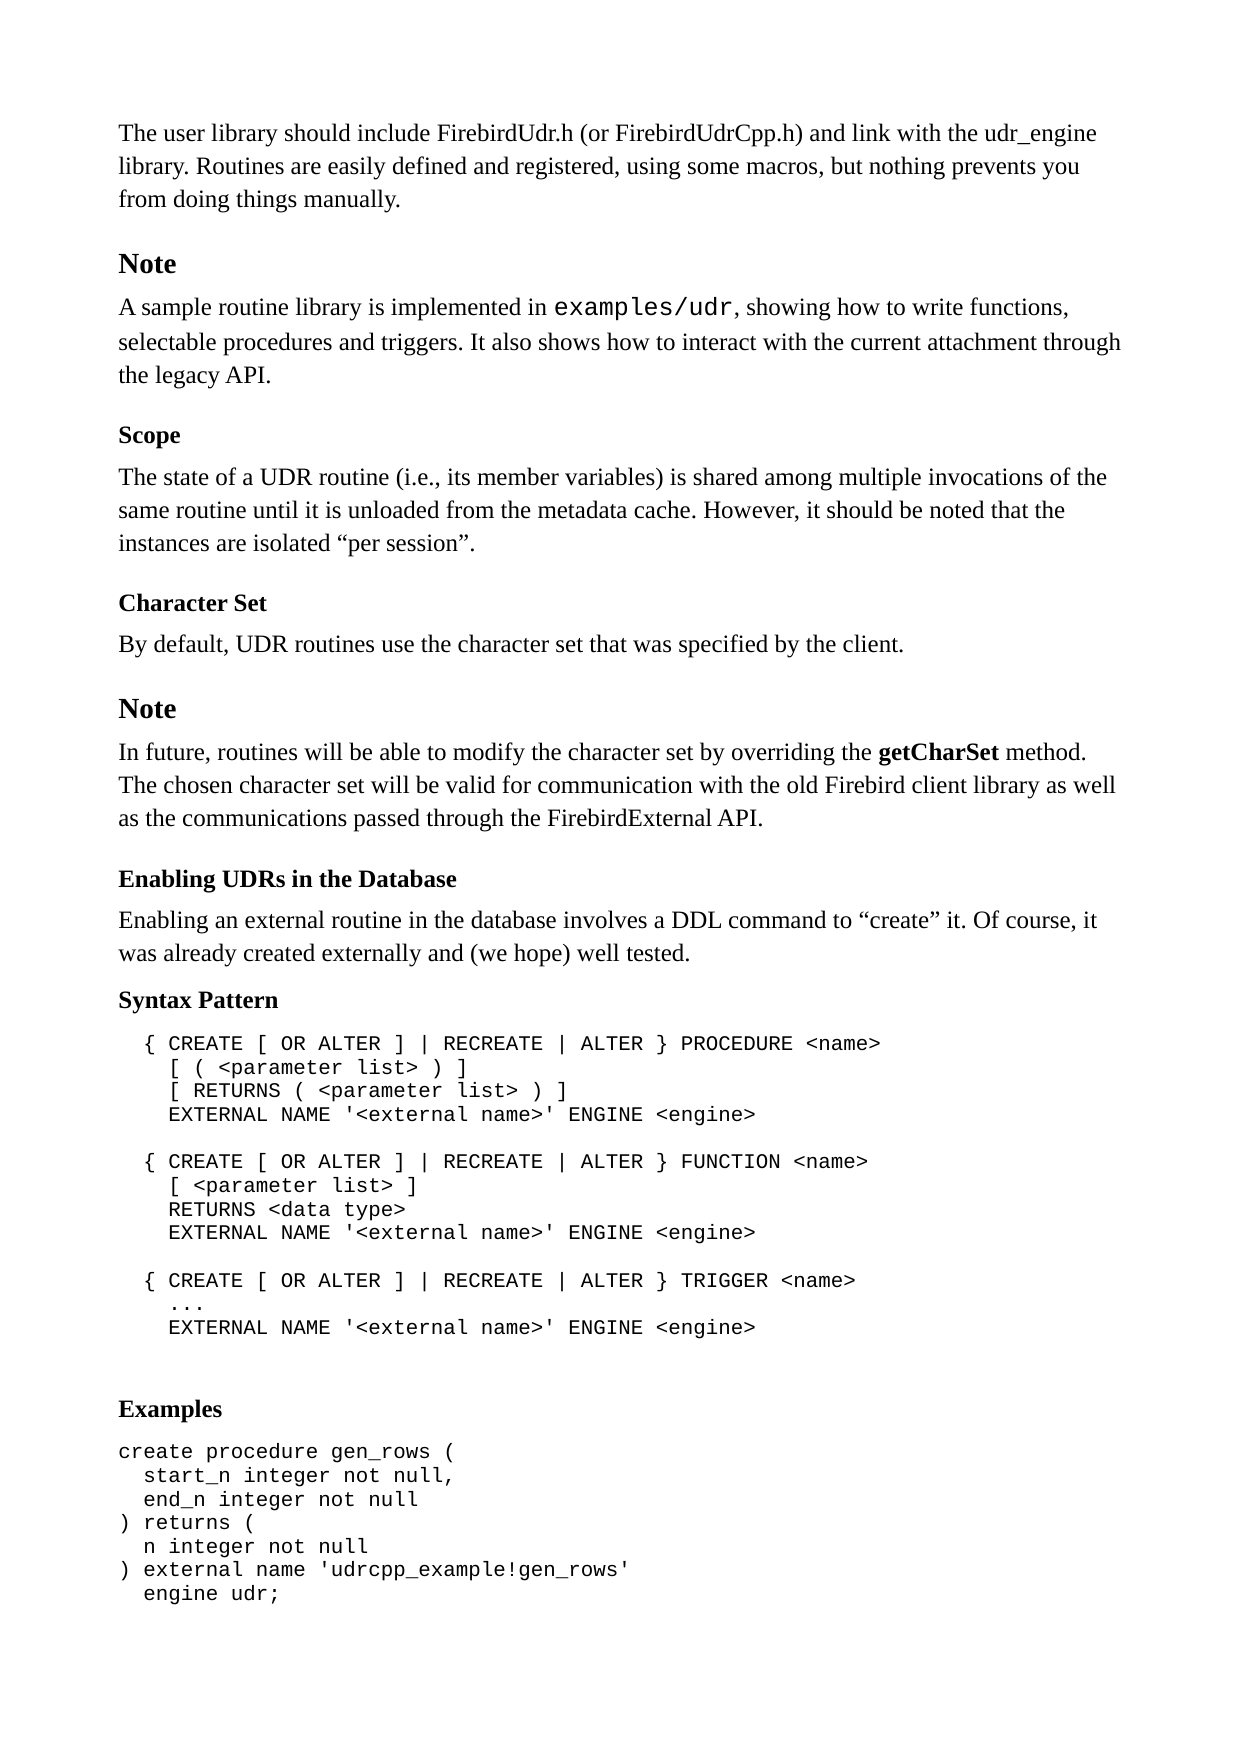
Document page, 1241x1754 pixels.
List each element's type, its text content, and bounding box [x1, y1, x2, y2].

text EXTERNAL NAME '<external name>' ENGINE <engine> [118, 1104, 1122, 1128]
subtitle Note [118, 691, 1122, 725]
subtitle Character Set [118, 588, 1122, 617]
text The user library should include FirebirdUdr.h (or FirebirdUdrCpp.h) and link with the udr_engine library. Routines are easily defined and registered, using some macros, but nothing prevents you from doing things manually. [118, 118, 1122, 213]
text ... [118, 1293, 1122, 1317]
text { CREATE [ OR ALTER ] | RECREATE | ALTER } TRIGGER <name> [118, 1269, 1122, 1293]
text n integer not null [118, 1536, 1122, 1559]
text create procedure gen_rows ( [118, 1441, 1122, 1465]
text By default, UDR routines use the character set that was specified by the client. [118, 629, 1122, 658]
subtitle Note [118, 246, 1122, 280]
text RETURNS <data type> [118, 1199, 1122, 1222]
subtitle Enabling UDRs in the Database [118, 864, 1122, 892]
text { CREATE [ OR ALTER ] | RECREATE | ALTER } PROCEDURE <name> [118, 1033, 1122, 1057]
text [ <parameter list> ] [118, 1175, 1122, 1199]
text [ ( <parameter list> ) ] [118, 1057, 1122, 1080]
text Examples [118, 1394, 1122, 1422]
text end_n integer not null [118, 1488, 1122, 1512]
text { CREATE [ OR ALTER ] | RECREATE | ALTER } FUNCTION <name> [118, 1151, 1122, 1175]
text In future, routines will be able to modify the character set by overriding the getCharSet method. The chosen character set will be valid for communication with the old Firebird client library as well as the communications passed through the FirebirdExternal API. [118, 737, 1122, 832]
text Enabling an external routine in the database involves a DDL command to “create” it. Of course, it was already created externally and (we hope) well tested. [118, 905, 1122, 967]
text Syntax Pattern [118, 986, 1122, 1014]
text start_n integer not null, [118, 1465, 1122, 1488]
text [ RETURNS ( <parameter list> ) ] [118, 1080, 1122, 1104]
text A sample routine library is implemented in examples/udr, showing how to write functions, selectable procedures and triggers. It also shows how to interact with the current attachment through the legacy API. [118, 292, 1122, 389]
text ) returns ( [118, 1512, 1122, 1536]
text engine udr; [118, 1583, 1122, 1607]
text EXTERNAL NAME '<external name>' ENGINE <engine> [118, 1317, 1122, 1341]
text ) external name 'udrcpp_example!gen_rows' [118, 1559, 1122, 1583]
subtitle Scope [118, 421, 1122, 449]
text EXTERNAL NAME '<external name>' ENGINE <engine> [118, 1222, 1122, 1246]
text The state of a UDR routine (i.e., its member variables) is shared among multiple invocations of the same routine until it is unloaded from the metadata cache. However, it should be noted that the instances are isolated “per session”. [118, 462, 1122, 557]
